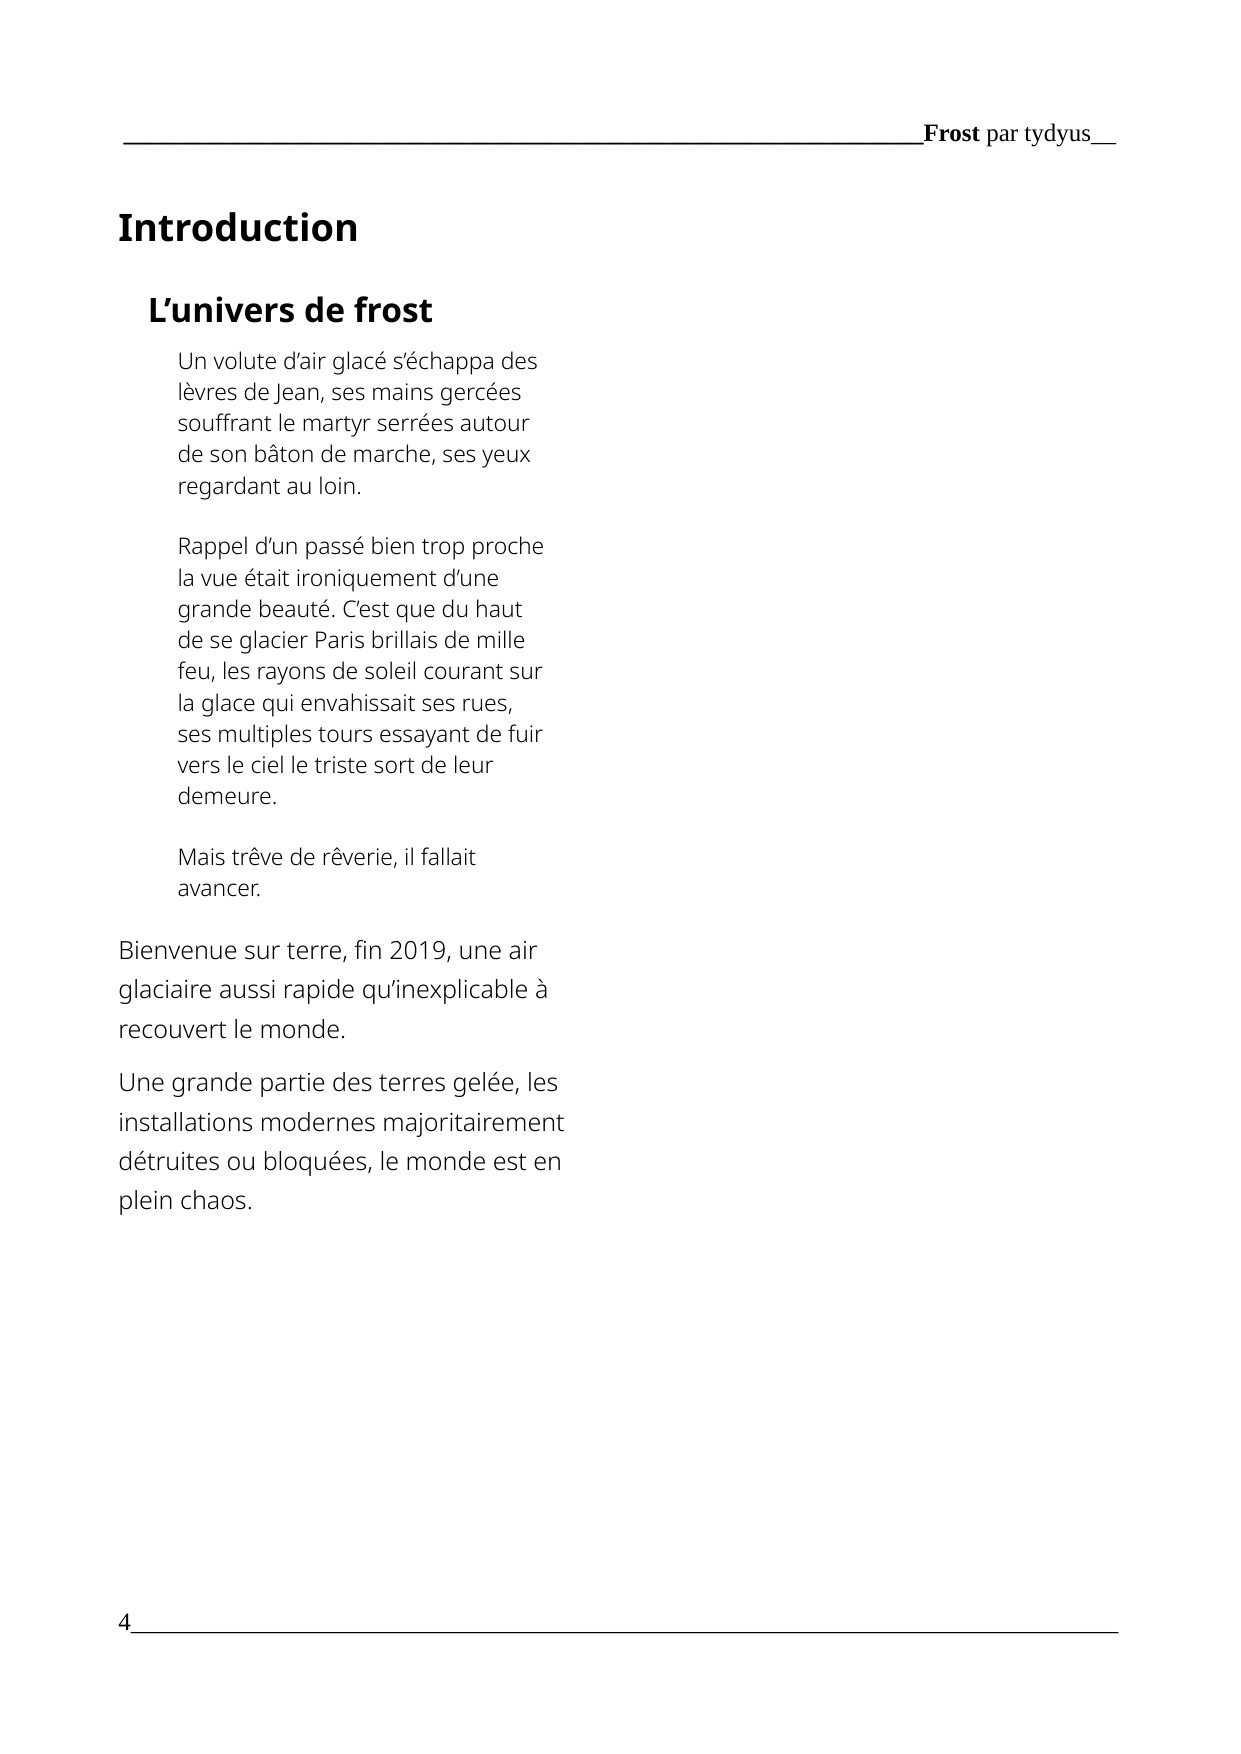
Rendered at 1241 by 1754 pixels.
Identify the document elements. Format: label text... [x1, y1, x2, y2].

text Mais trêve de rêverie, il fallait avancer. [177, 841, 546, 903]
subtitle Introduction [118, 201, 605, 253]
subtitle L’univers de frost [148, 286, 605, 332]
text Bienvenue sur terre, fin 2019, une air glaciaire aussi rapide qu’inexplicable à recouvert le monde. [118, 933, 605, 1045]
text Une grande partie des terres gelée, les installations modernes majoritairement détruites ou bloquées, le monde est en plein chaos. [118, 1065, 605, 1217]
text Rappel d’un passé bien trop proche la vue était ironiquement d’une grande beauté. C’est que du haut de se glacier Paris brillais de mille feu, les rayons de soleil courant sur la glace qui envahissait ses rues, ses multiples tours essayant de fuir vers le ciel le triste sort de leur demeure. [177, 530, 546, 812]
text Un volute d’air glacé s’échappa des lèvres de Jean, ses mains gercées souffrant le martyr serrées autour de son bâton de marche, ses yeux regardant au loin. [177, 344, 546, 501]
